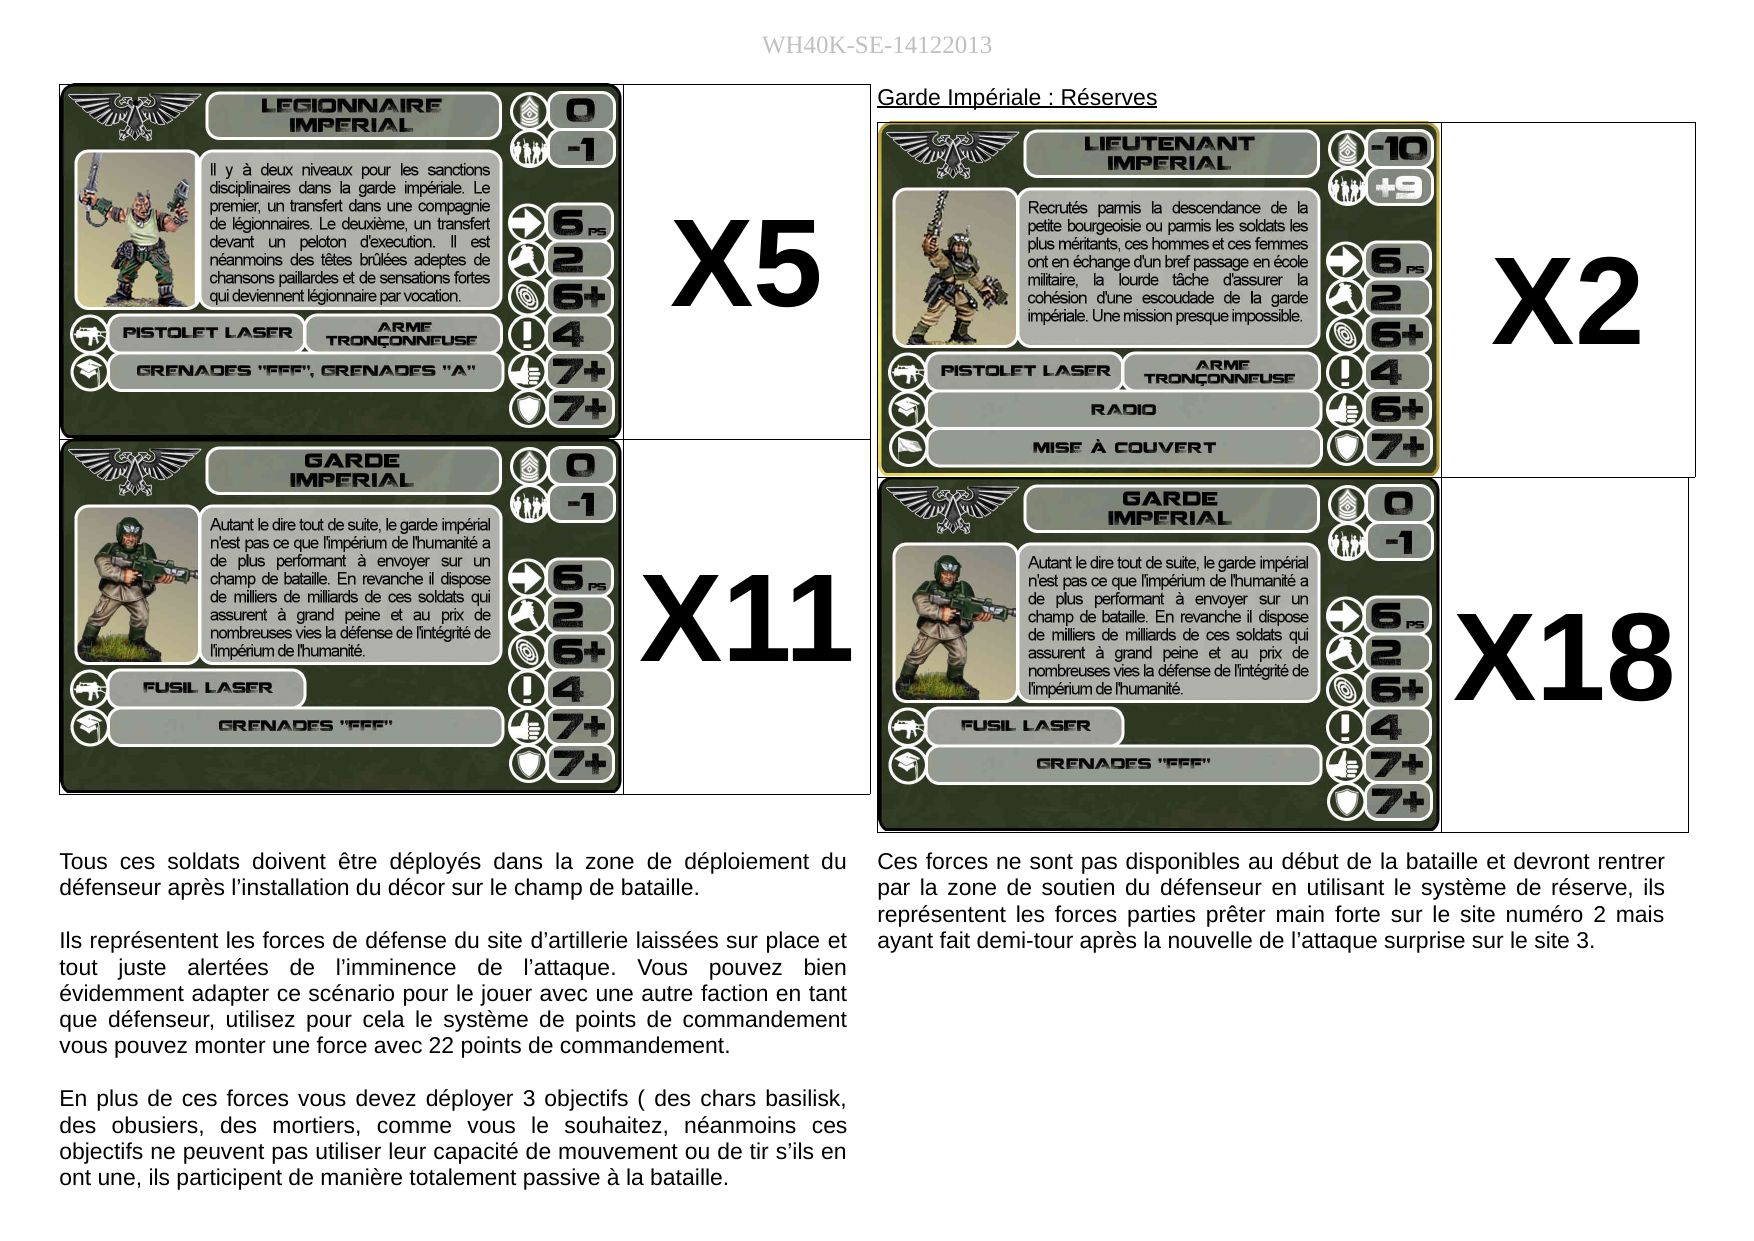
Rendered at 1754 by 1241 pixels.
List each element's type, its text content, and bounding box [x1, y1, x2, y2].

table_header [878, 123, 1441, 477]
text Tous ces soldats doivent être déployés dans la zone de déploiement du défenseur après l’installation du décor sur le champ de bataille. [59, 833, 847, 901]
table_header [60, 440, 623, 794]
table_header [60, 85, 623, 439]
table_header X11 [624, 440, 870, 794]
table_header X18 [1442, 478, 1688, 832]
table_header [878, 478, 1441, 832]
table_header X2 [1442, 123, 1695, 477]
text Garde Impériale : Réserves [877, 84, 1665, 110]
table_header X5 [624, 85, 870, 439]
text Ils représentent les forces de défense du site d’artillerie laissées sur place et tout juste alertées de l’imminence de l’attaque. Vous pouvez bien évidemment adapter ce scénario pour le jouer avec une autre faction en tant que défenseur, utilisez pour cela le système de points de commandement vous pouvez monter une force avec 22 points de commandement. [59, 912, 847, 1059]
text En plus de ces forces vous devez déployer 3 objectifs ( des chars basilisk, des obusiers, des mortiers, comme vous le souhaitez, néanmoins ces objectifs ne peuvent pas utiliser leur capacité de mouvement ou de tir s’ils en ont une, ils participent de manière totalement passive à la bataille. [59, 1071, 847, 1191]
text Ces forces ne sont pas disponibles au début de la bataille et devront rentrer par la zone de soutien du défenseur en utilisant le système de réserve, ils représentent les forces parties prêter main forte sur le site numéro 2 mais ayant fait demi-tour après la nouvelle de l’attaque surprise sur le site 3. [877, 833, 1665, 953]
